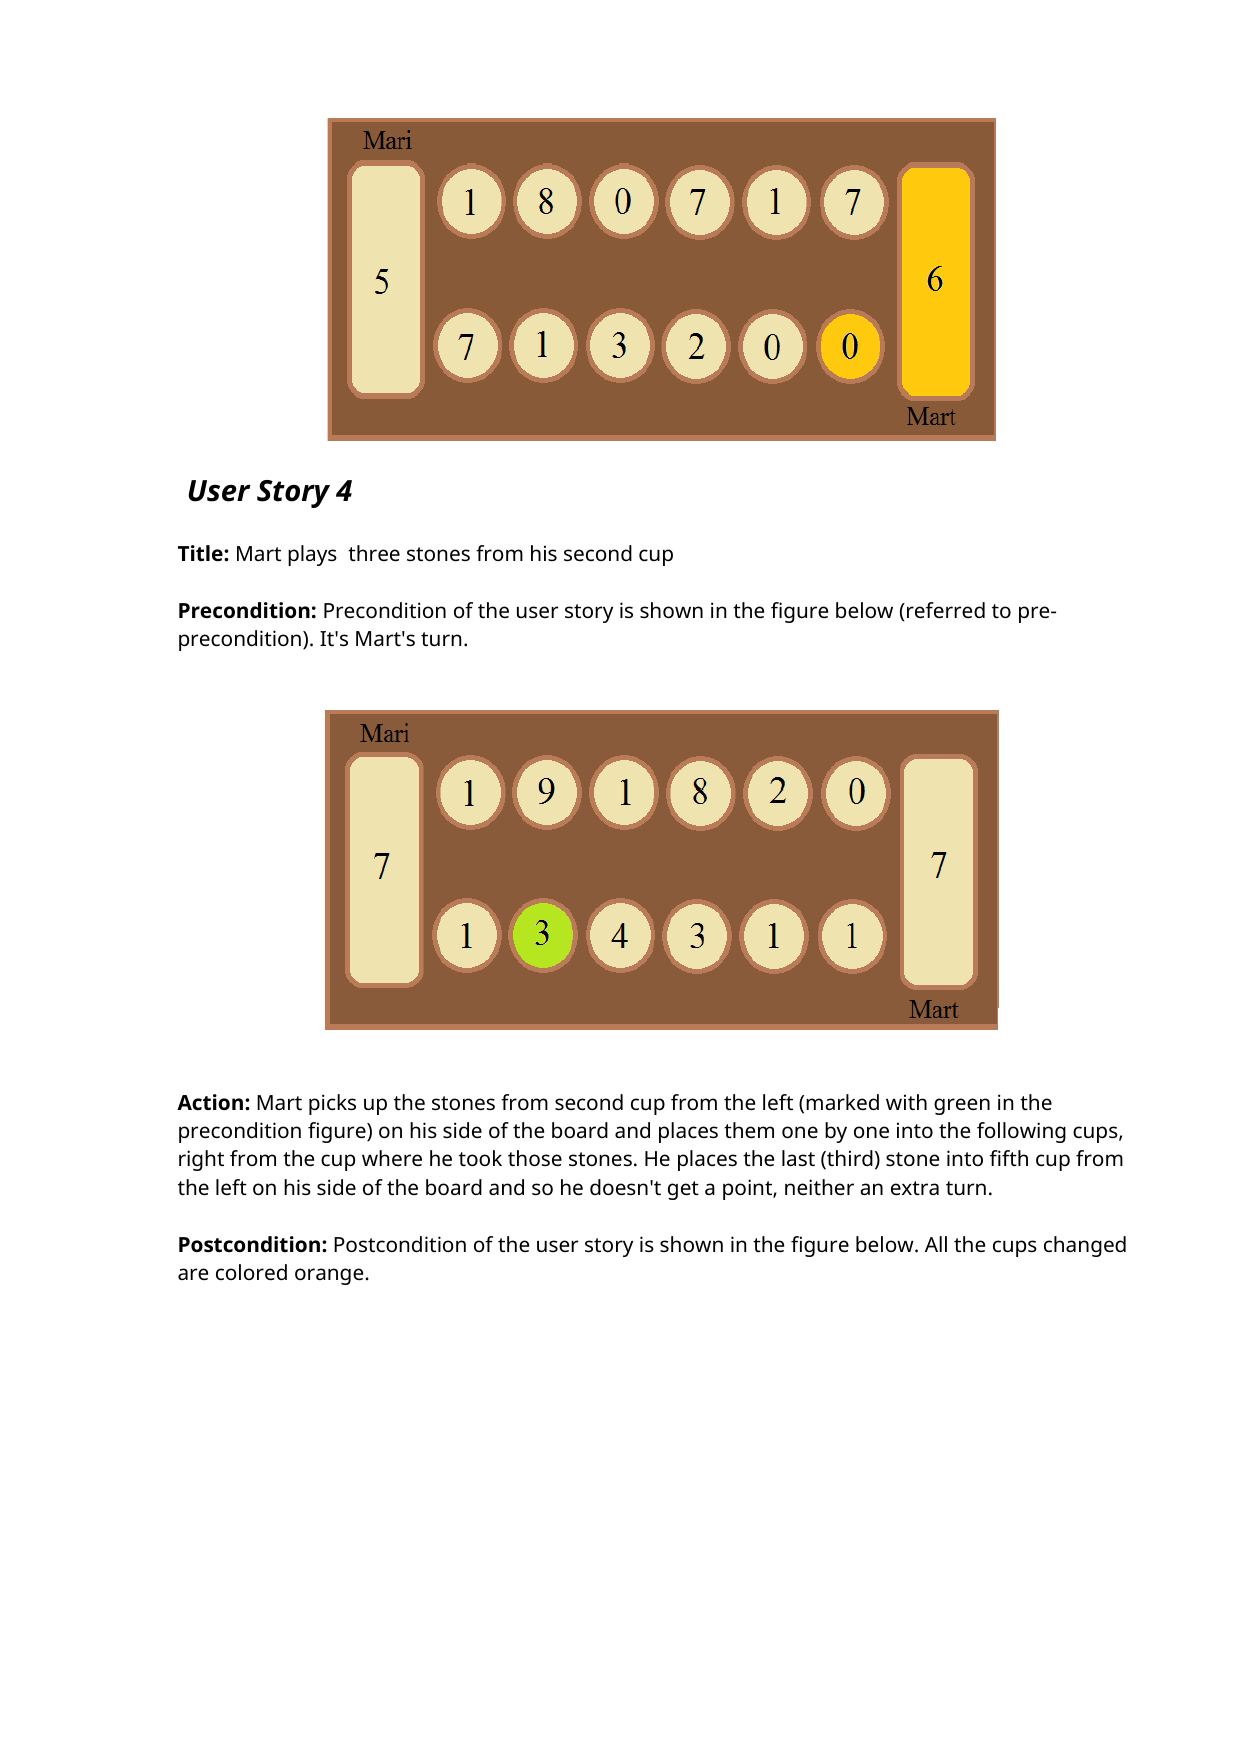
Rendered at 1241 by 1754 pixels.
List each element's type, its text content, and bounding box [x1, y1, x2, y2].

picture [327, 118, 996, 441]
picture [325, 710, 999, 1030]
subtitle User Story 4 [363, 470, 1142, 510]
text Title: Mart plays three stones from his second cup Precondition: Precondition of the user story is shown in the figure below (referred to pre-precondition). It's Mart's turn. [177, 539, 1152, 681]
text Action: Mart picks up the stones from second cup from the left (marked with green in the precondition figure) on his side of the board and places them one by one into the following cups, right from the cup where he took those stones. He places the last (third) stone into fifth cup from the left on his side of the board and so he doesn't get a point, neither an extra turn. Postcondition: Postcondition of the user story is shown in the figure below. All the cups changed are colored orange. [177, 1059, 1152, 1315]
